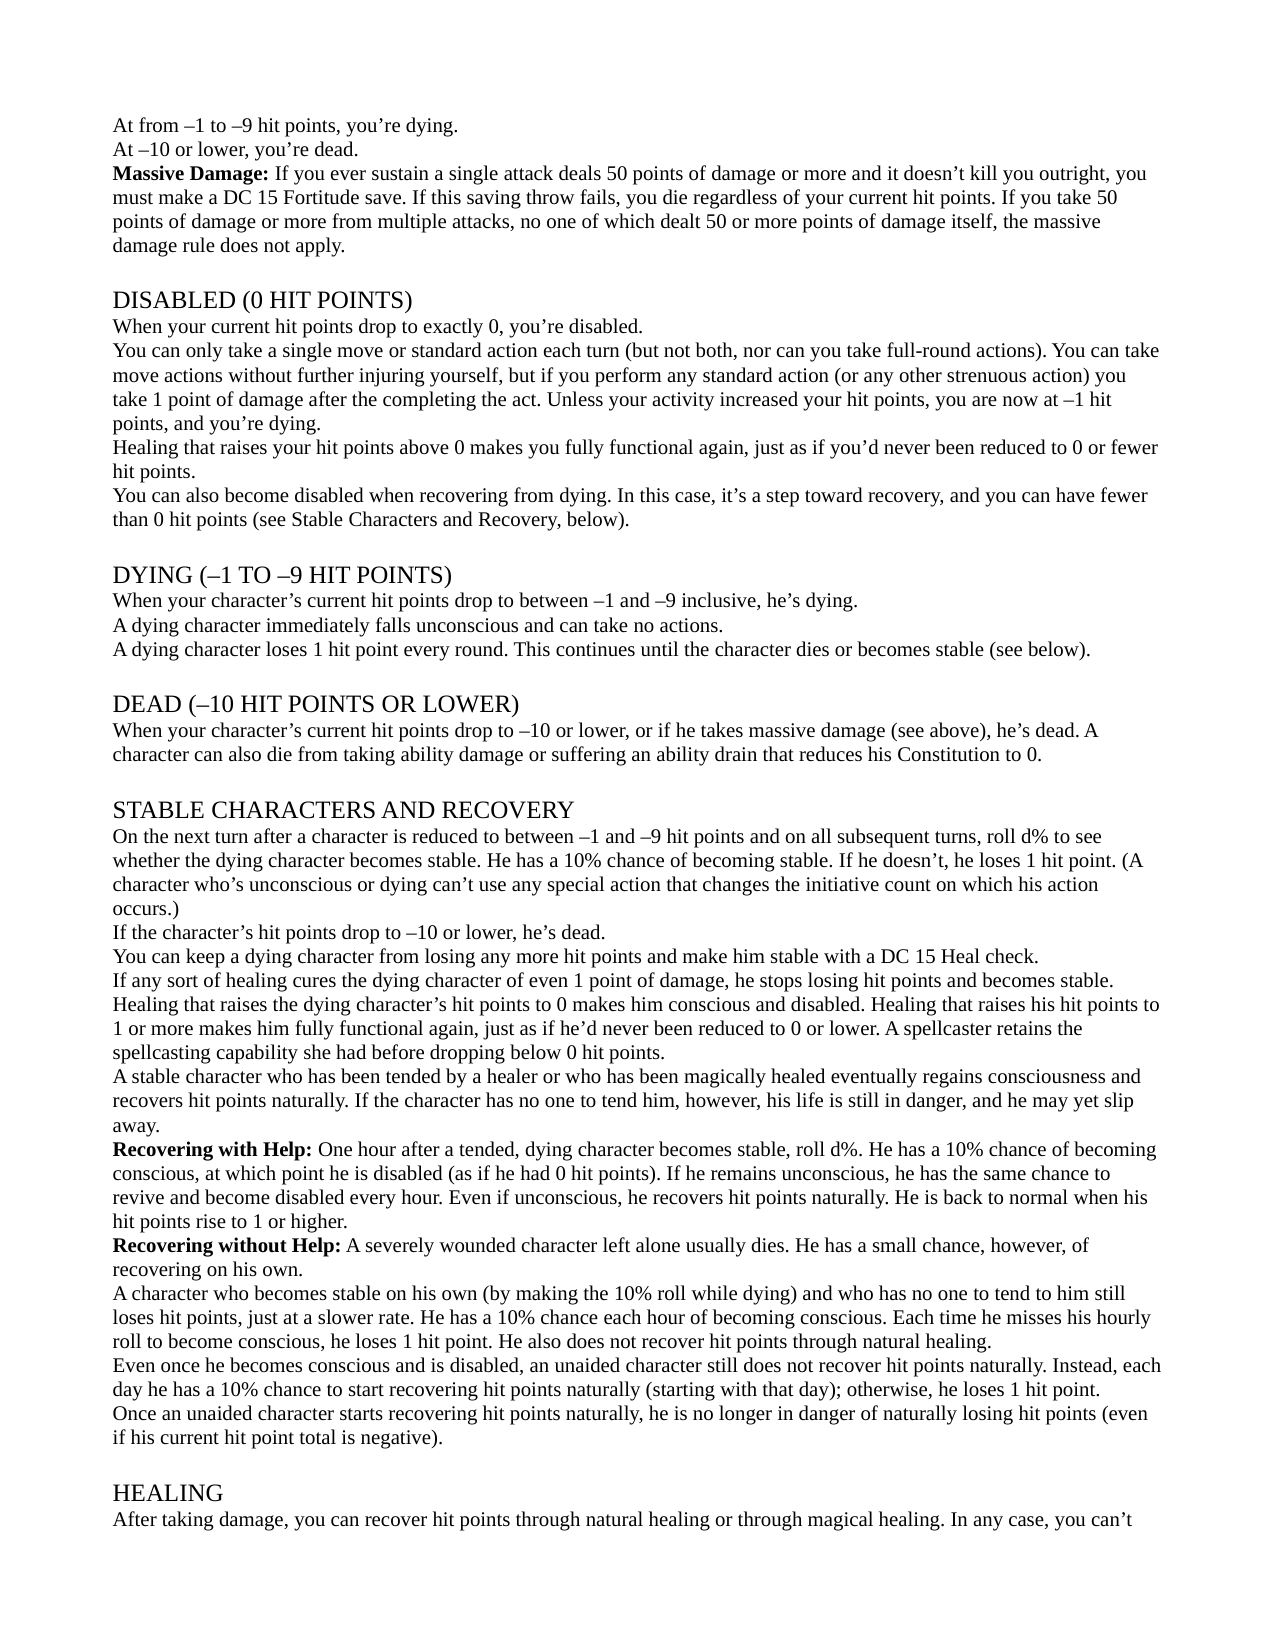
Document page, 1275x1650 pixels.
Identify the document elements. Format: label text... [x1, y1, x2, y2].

text You can keep a dying character from losing any more hit points and make him stable with a DC 15 Heal check. [112, 944, 1162, 968]
text Recovering without Help: A severely wounded character left alone usually dies. He has a small chance, however, of recovering on his own. [112, 1233, 1162, 1281]
text A stable character who has been tended by a healer or who has been magically healed eventually regains consciousness and recovers hit points naturally. If the character has no one to tend him, however, his life is still in danger, and he may yet slip away. [112, 1064, 1162, 1137]
text When your current hit points drop to exactly 0, you’re disabled. [112, 314, 1162, 338]
text HEALING [112, 1478, 1162, 1507]
text DEAD (–10 HIT POINTS OR LOWER) [112, 689, 1162, 718]
text If any sort of healing cures the dying character of even 1 point of damage, he stops losing hit points and becomes stable. [112, 968, 1162, 992]
text At –10 or lower, you’re dead. [112, 137, 1162, 161]
text You can only take a single move or standard action each turn (but not both, nor can you take full-round actions). You can take move actions without further injuring yourself, but if you perform any standard action (or any other strenuous action) you take 1 point of damage after the completing the act. Unless your activity increased your hit points, you are now at –1 hit points, and you’re dying. [112, 338, 1162, 435]
text Healing that raises your hit points above 0 makes you fully functional again, just as if you’d never been reduced to 0 or fewer hit points. [112, 435, 1162, 483]
text DYING (–1 TO –9 HIT POINTS) [112, 560, 1162, 588]
text Once an unaided character starts recovering hit points naturally, he is no longer in danger of naturally losing hit points (even if his current hit point total is negative). [112, 1401, 1162, 1449]
text At from –1 to –9 hit points, you’re dying. [112, 112, 1162, 137]
text When your character’s current hit points drop to between –1 and –9 inclusive, he’s dying. [112, 588, 1162, 612]
text On the next turn after a character is reduced to between –1 and –9 hit points and on all subsequent turns, roll d% to see whether the dying character becomes stable. He has a 10% chance of becoming stable. If he doesn’t, he loses 1 hit point. (A character who’s unconscious or dying can’t use any special action that changes the initiative count on which his action occurs.) [112, 824, 1162, 920]
text STABLE CHARACTERS AND RECOVERY [112, 795, 1162, 824]
text After taking damage, you can recover hit points through natural healing or through magical healing. In any case, you can’t [112, 1507, 1162, 1531]
text Massive Damage: If you ever sustain a single attack deals 50 points of damage or more and it doesn’t kill you outright, you must make a DC 15 Fortitude save. If this saving throw fails, you die regardless of your current hit points. If you take 50 points of damage or more from multiple attacks, no one of which dealt 50 or more points of damage itself, the massive damage rule does not apply. [112, 161, 1162, 257]
text Even once he becomes conscious and is disabled, an unaided character still does not recover hit points naturally. Instead, each day he has a 10% chance to start recovering hit points naturally (starting with that day); otherwise, he loses 1 hit point. [112, 1353, 1162, 1401]
text When your character’s current hit points drop to –10 or lower, or if he takes massive damage (see above), he’s dead. A character can also die from taking ability damage or suffering an ability drain that reduces his Constitution to 0. [112, 718, 1162, 766]
text A dying character loses 1 hit point every round. This continues until the character dies or becomes stable (see below). [112, 637, 1162, 661]
text DISABLED (0 HIT POINTS) [112, 286, 1162, 314]
text Healing that raises the dying character’s hit points to 0 makes him conscious and disabled. Healing that raises his hit points to 1 or more makes him fully functional again, just as if he’d never been reduced to 0 or lower. A spellcaster retains the spellcasting capability she had before dropping below 0 hit points. [112, 992, 1162, 1064]
text A dying character immediately falls unconscious and can take no actions. [112, 612, 1162, 637]
text Recovering with Help: One hour after a tended, dying character becomes stable, roll d%. He has a 10% chance of becoming conscious, at which point he is disabled (as if he had 0 hit points). If he remains unconscious, he has the same chance to revive and become disabled every hour. Even if unconscious, he recovers hit points naturally. He is back to normal when his hit points rise to 1 or higher. [112, 1137, 1162, 1233]
text A character who becomes stable on his own (by making the 10% roll while dying) and who has no one to tend to him still loses hit points, just at a slower rate. He has a 10% chance each hour of becoming conscious. Each time he misses his hourly roll to become conscious, he loses 1 hit point. He also does not recover hit points through natural healing. [112, 1281, 1162, 1353]
text You can also become disabled when recovering from dying. In this case, it’s a step toward recovery, and you can have fewer than 0 hit points (see Stable Characters and Recovery, below). [112, 483, 1162, 531]
text If the character’s hit points drop to –10 or lower, he’s dead. [112, 920, 1162, 944]
